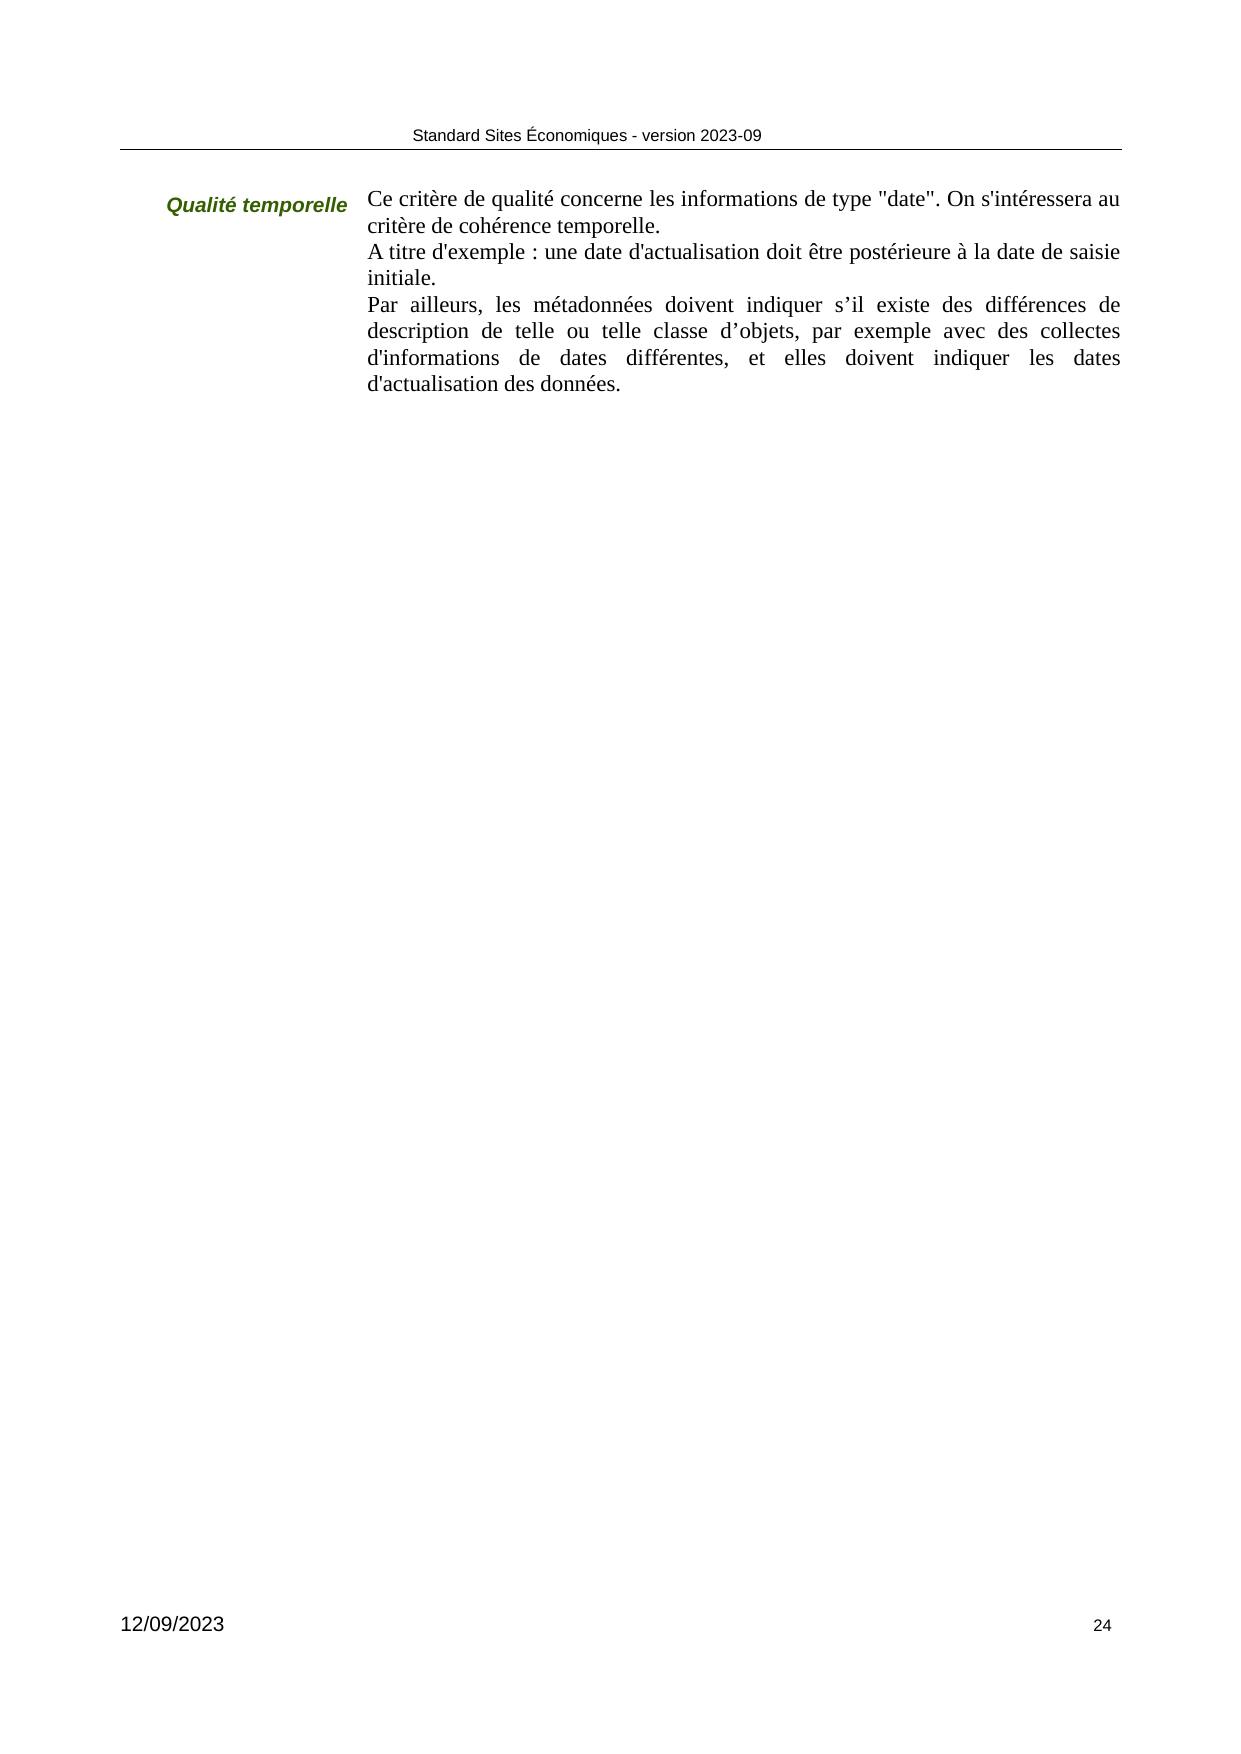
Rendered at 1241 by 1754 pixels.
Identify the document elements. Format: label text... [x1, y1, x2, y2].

table_cell Ce critère de qualité concerne les informations de type "date". On s'intéressera au critère de cohérence temporelle. A titre d'exemple : une date d'actualisation doit être postérieure à la date de saisie initiale. Par ailleurs, les métadonnées doivent indiquer s’il existe des différences de description de telle ou telle classe d’objets, par exemple avec des collectes d'informations de dates différentes, et elles doivent indiquer les dates d'actualisation des données. [355, 180, 1122, 402]
table_cell Qualité temporelle [118, 180, 355, 402]
